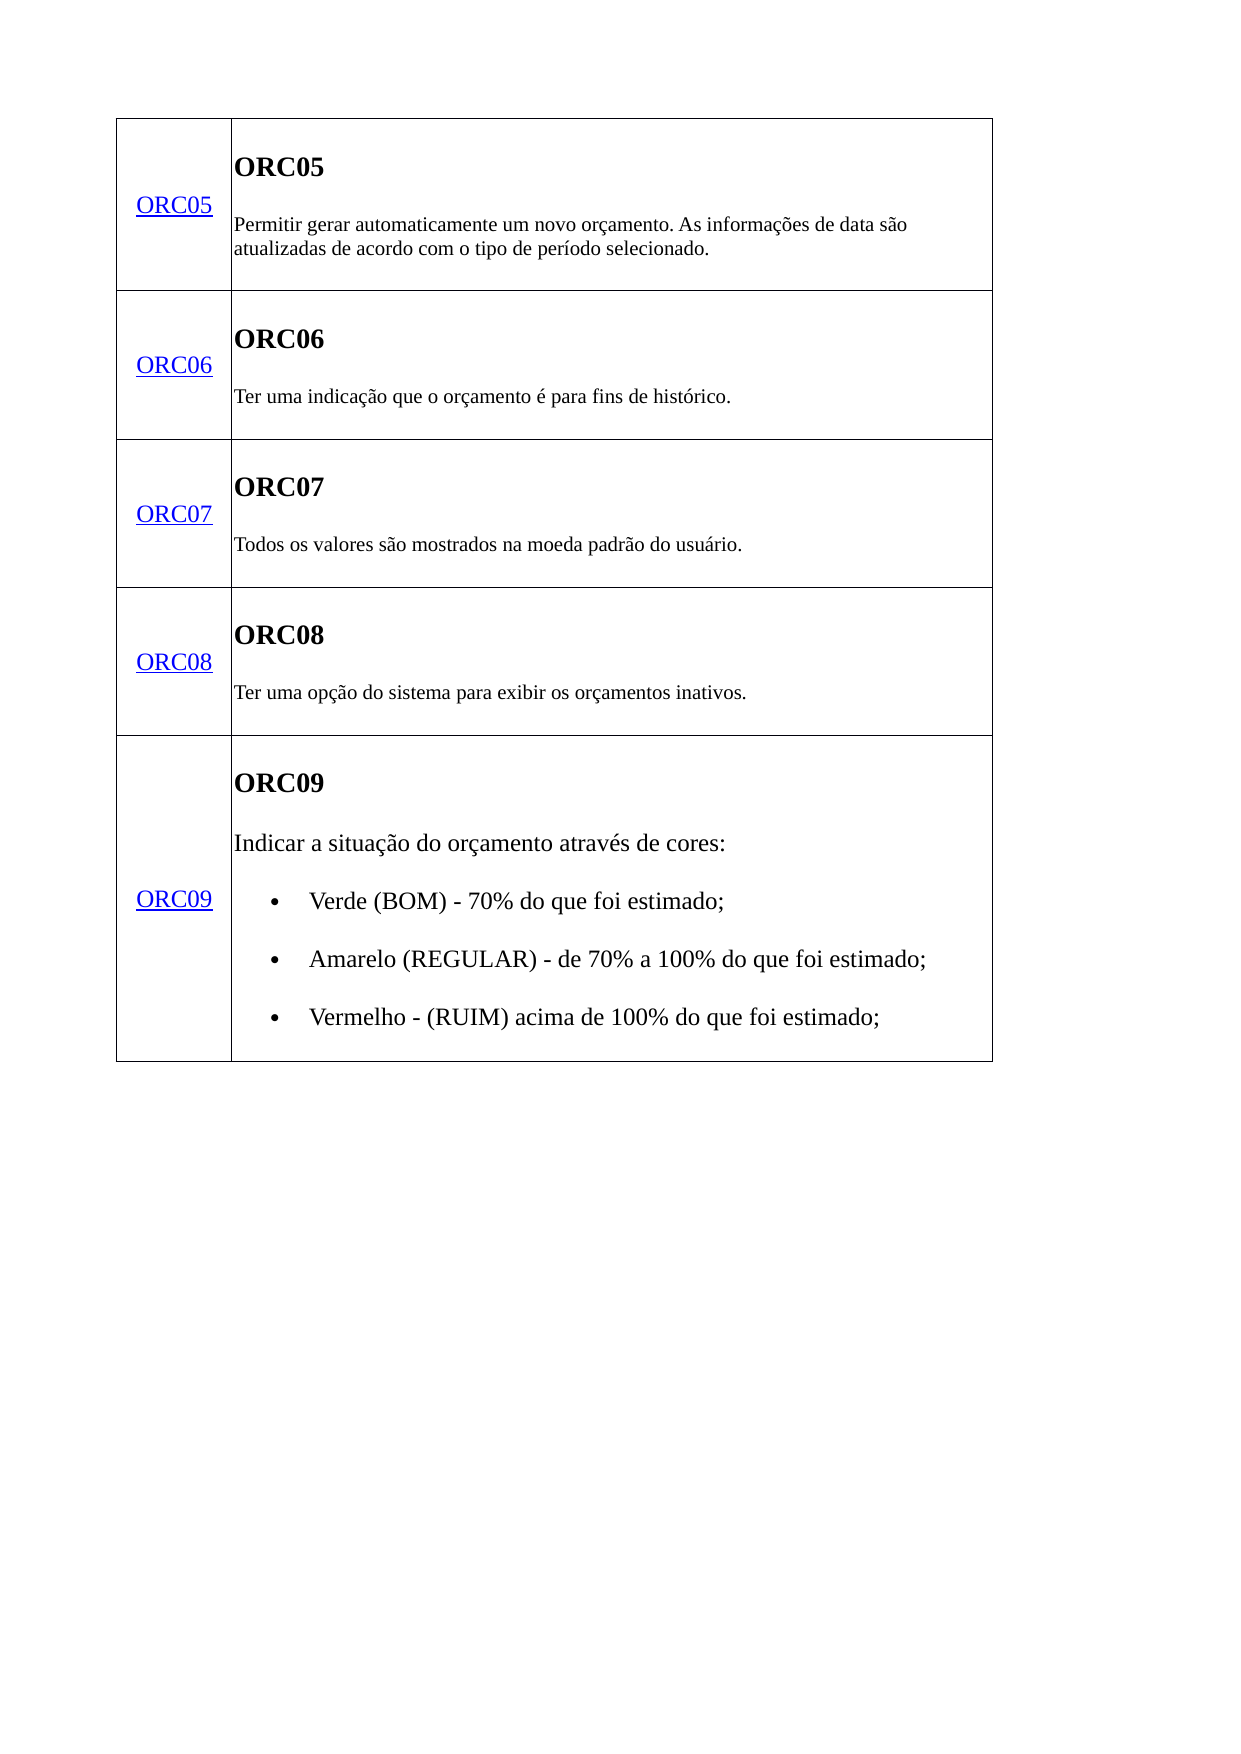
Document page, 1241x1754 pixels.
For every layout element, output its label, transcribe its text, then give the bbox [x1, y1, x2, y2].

table_cell ORC07 [117, 440, 231, 587]
table_cell ORC08 Ter uma opção do sistema para exibir os orçamentos inativos. [232, 588, 992, 735]
table_cell ORC05 [117, 119, 231, 290]
table_cell ORC06 Ter uma indicação que o orçamento é para fins de histórico. [232, 291, 992, 438]
table_cell ORC07 Todos os valores são mostrados na moeda padrão do usuário. [232, 440, 992, 587]
table_cell ORC09 Indicar a situação do orçamento através de cores: Verde (BOM) - 70% do que foi estimado; Amarelo (REGULAR) - de 70% a 100% do que foi estimado; Vermelho - (RUIM) acima de 100% do que foi estimado; [232, 736, 992, 1061]
table_cell ORC05 Permitir gerar automaticamente um novo orçamento. As informações de data são atualizadas de acordo com o tipo de período selecionado. [232, 119, 992, 290]
table_cell ORC08 [117, 588, 231, 735]
table_cell ORC09 [117, 736, 231, 1061]
table_cell ORC06 [117, 291, 231, 438]
